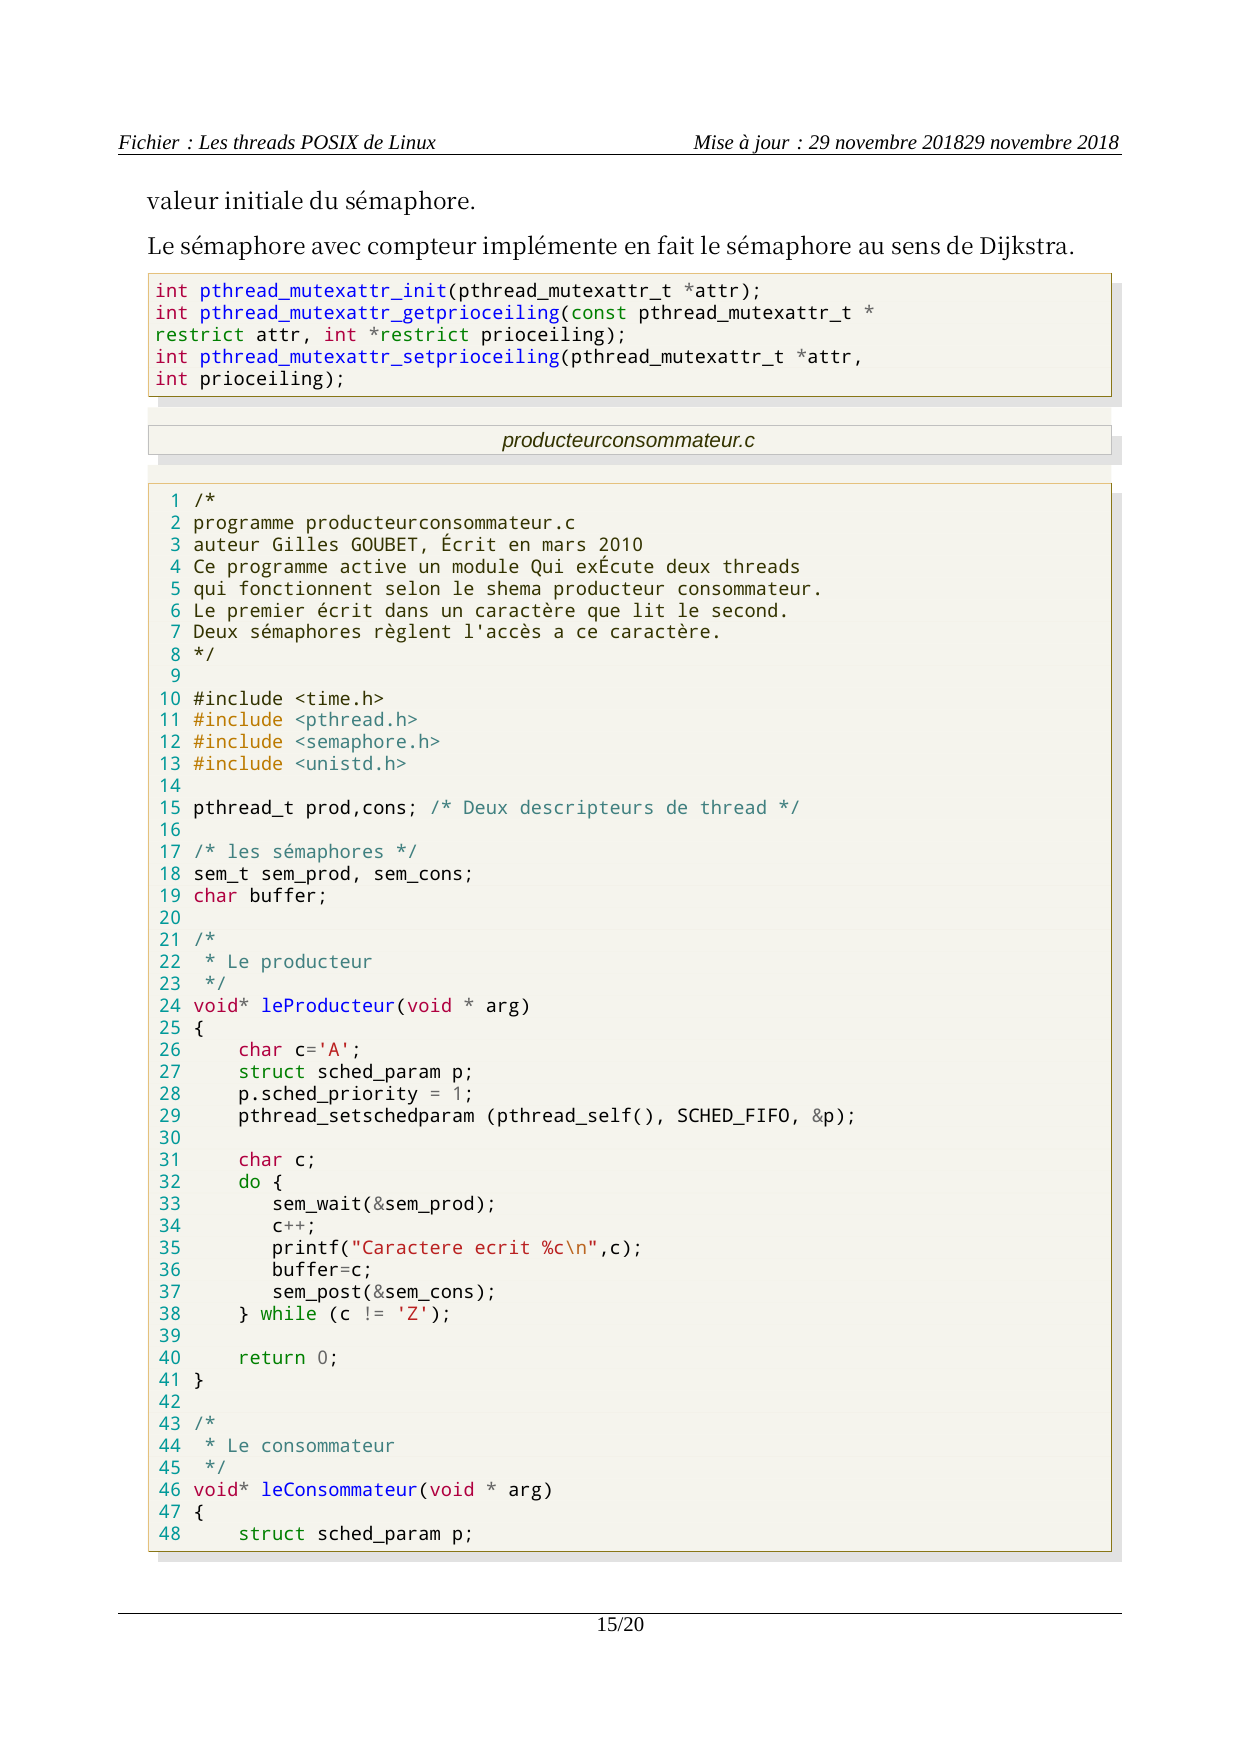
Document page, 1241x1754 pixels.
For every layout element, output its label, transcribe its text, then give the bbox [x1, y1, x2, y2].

list buffer=c; [149, 1252, 1111, 1274]
list auteur Gilles GOUBET, Écrit en mars 2010 [149, 527, 1111, 549]
list qui fonctionnent selon le shema producteur consommateur. [149, 571, 1111, 593]
list #include <pthread.h> [149, 702, 1111, 724]
list p.sched_priority = 1; [149, 1076, 1111, 1098]
list return 0; [149, 1340, 1111, 1362]
list * Le consommateur [149, 1428, 1111, 1450]
text restrict attr, int *restrict prioceiling); [149, 317, 1111, 339]
list struct sched_param p; [149, 1516, 1111, 1551]
list /* les sémaphores */ [149, 834, 1111, 856]
list sem_wait(&sem_prod); [149, 1186, 1111, 1208]
list char c; [149, 1142, 1111, 1164]
list } while (c != 'Z'); [149, 1296, 1111, 1317]
list } [149, 1362, 1111, 1383]
list /* [149, 484, 1111, 505]
text int prioceiling); [149, 361, 1111, 396]
list * Le producteur [149, 944, 1111, 966]
list char buffer; [149, 878, 1111, 900]
list { [149, 1494, 1111, 1516]
list void* leConsommateur(void * arg) [149, 1472, 1111, 1494]
text valeur initiale du sémaphore. [148, 183, 1122, 216]
text int pthread_mutexattr_setprioceiling(pthread_mutexattr_t *attr, [149, 339, 1111, 361]
list Ce programme active un module Qui exÉcute deux threads [149, 549, 1111, 571]
list sem_post(&sem_cons); [149, 1274, 1111, 1296]
list programme producteurconsommateur.c [149, 505, 1111, 527]
list char c='A'; [149, 1032, 1111, 1054]
list */ [149, 1450, 1111, 1472]
list sem_t sem_prod, sem_cons; [149, 856, 1111, 878]
list void* leProducteur(void * arg) [149, 988, 1111, 1010]
list /* [149, 922, 1111, 944]
list Deux sémaphores règlent l'accès a ce caractère. [149, 614, 1111, 637]
list */ [149, 637, 1111, 658]
text producteurconsommateur.c [149, 426, 1111, 454]
list do { [149, 1164, 1111, 1186]
list { [149, 1010, 1111, 1032]
list */ [149, 966, 1111, 988]
list #include <time.h> [149, 681, 1111, 702]
list #include <unistd.h> [149, 746, 1111, 768]
list pthread_setschedparam (pthread_self(), SCHED_FIFO, &p); [149, 1098, 1111, 1120]
list #include <semaphore.h> [149, 724, 1111, 746]
list struct sched_param p; [149, 1054, 1111, 1076]
text int pthread_mutexattr_getprioceiling(const pthread_mutexattr_t * [149, 295, 1111, 317]
list /* [149, 1406, 1111, 1428]
text Le sémaphore avec compteur implémente en fait le sémaphore au sens de Dijkstra. [148, 228, 1122, 261]
list printf("Caractere ecrit %c\n",c); [149, 1230, 1111, 1252]
text int pthread_mutexattr_init(pthread_mutexattr_t *attr); [149, 274, 1111, 295]
list Le premier écrit dans un caractère que lit le second. [149, 593, 1111, 614]
list c++; [149, 1208, 1111, 1230]
list pthread_t prod,cons; /* Deux descripteurs de thread */ [149, 790, 1111, 812]
